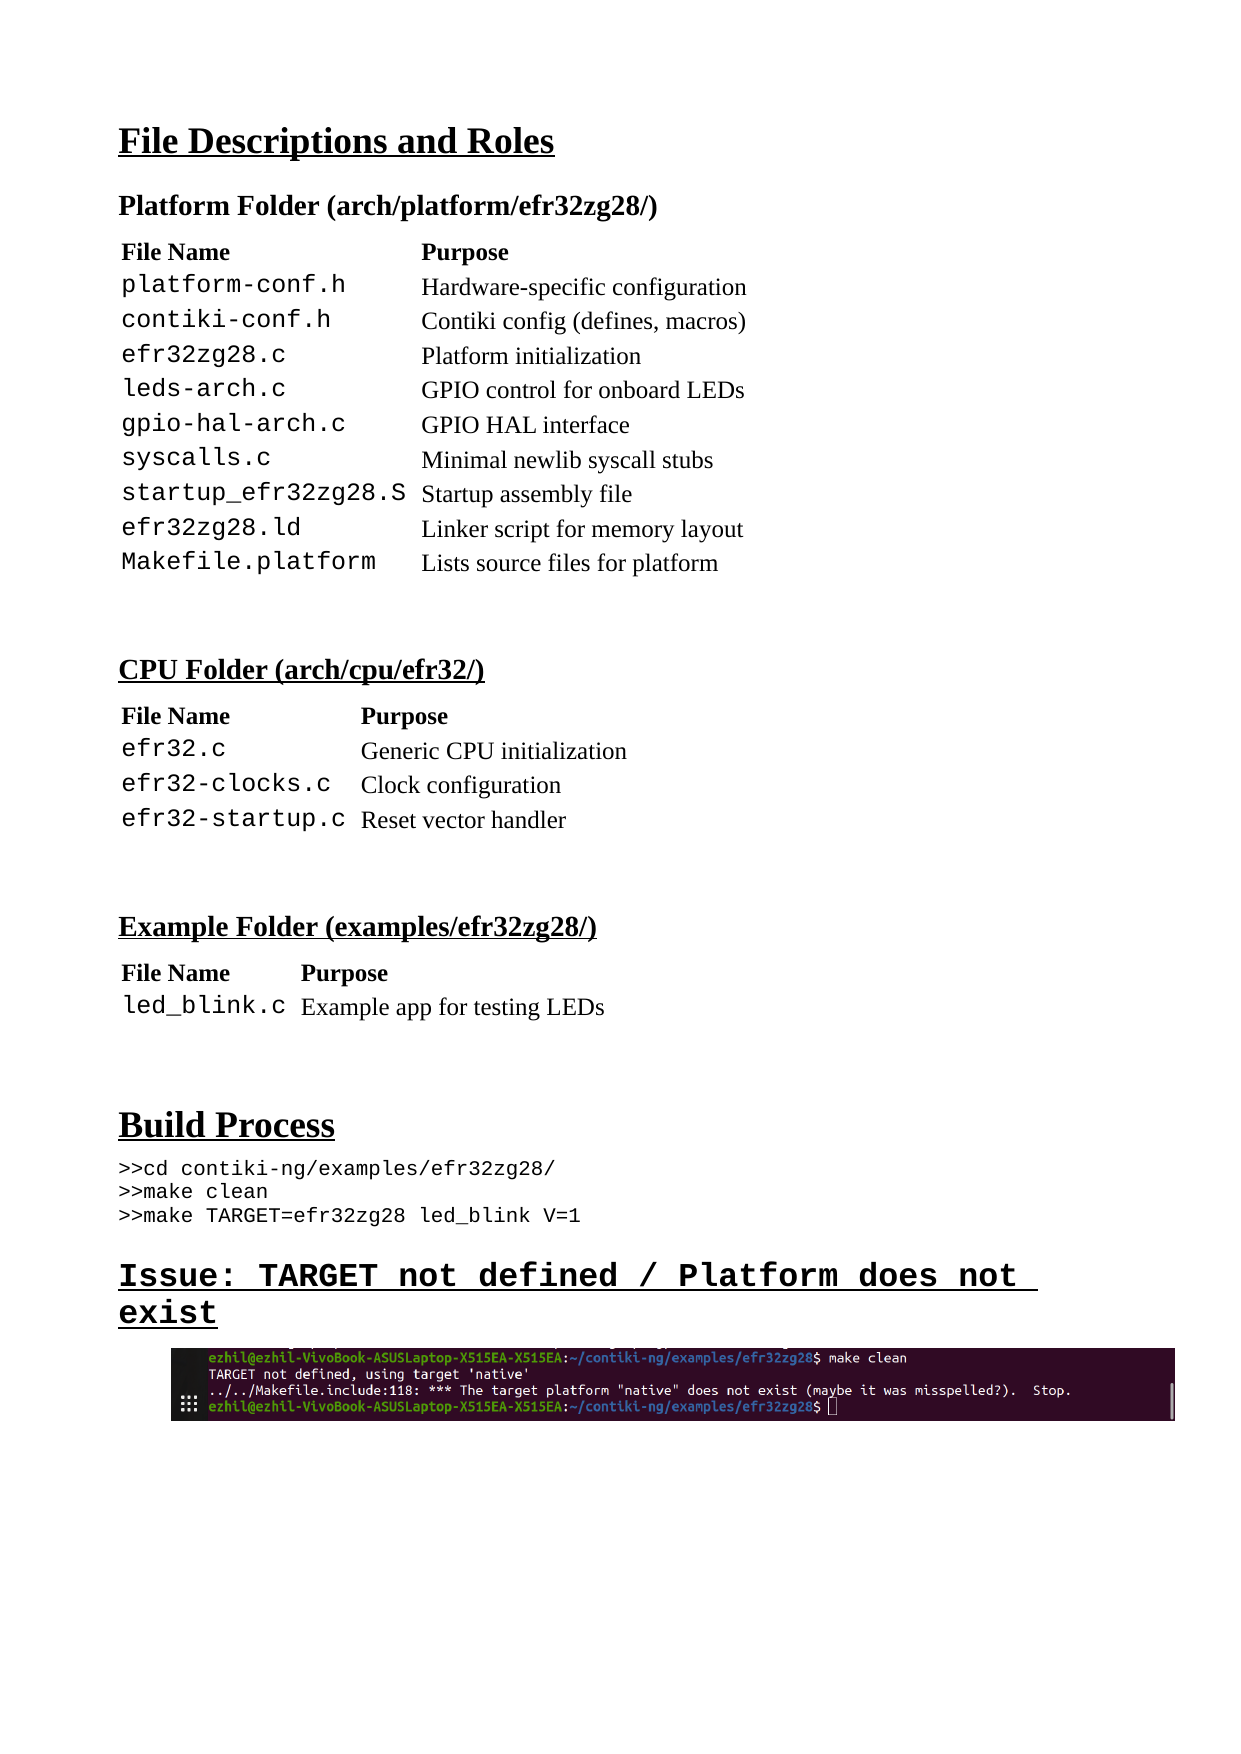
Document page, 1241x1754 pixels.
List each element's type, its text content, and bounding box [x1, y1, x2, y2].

table_cell Contiki config (defines, macros) [418, 304, 759, 338]
table_cell efr32-clocks.c [118, 768, 358, 802]
table_header File Name [118, 698, 358, 733]
table_cell efr32zg28.c [118, 338, 418, 373]
table_header Purpose [418, 234, 759, 269]
table_cell Makefile.platform [118, 546, 418, 580]
text >>cd contiki-ng/examples/efr32zg28/ [118, 1158, 1122, 1182]
table_header Purpose [358, 698, 640, 733]
table_cell Linker script for memory layout [418, 511, 759, 546]
subtitle Platform Folder (arch/platform/efr32zg28/) [118, 188, 1122, 222]
table_cell GPIO HAL interface [418, 407, 759, 442]
text >>make clean [118, 1182, 1122, 1205]
table_header File Name [118, 955, 298, 989]
table_cell led_blink.c [118, 989, 298, 1024]
table_cell leds-arch.c [118, 373, 418, 407]
table_cell efr32zg28.ld [118, 511, 418, 546]
table_cell platform-conf.h [118, 269, 418, 303]
subtitle File Descriptions and Roles [118, 118, 1122, 161]
table_cell Reset vector handler [358, 802, 640, 837]
text Issue: TARGET not defined / Platform does not exist [118, 1258, 1122, 1334]
table_cell Platform initialization [418, 338, 759, 373]
table_cell Generic CPU initialization [358, 733, 640, 767]
subtitle CPU Folder (arch/cpu/efr32/) [118, 652, 1122, 686]
table_header File Name [118, 234, 418, 269]
table_cell syscalls.c [118, 442, 418, 476]
table_cell Minimal newlib syscall stubs [418, 442, 759, 476]
table_cell efr32.c [118, 733, 358, 767]
table_cell contiki-conf.h [118, 304, 418, 338]
table_cell Clock configuration [358, 768, 640, 802]
table_cell startup_efr32zg28.S [118, 476, 418, 511]
subtitle Example Folder (examples/efr32zg28/) [118, 909, 1122, 942]
table_cell gpio-hal-arch.c [118, 407, 418, 442]
table_cell Hardware-specific configuration [418, 269, 759, 303]
table_cell Lists source files for platform [418, 546, 759, 580]
table_cell GPIO control for onboard LEDs [418, 373, 759, 407]
text >>make TARGET=efr32zg28 led_blink V=1 [118, 1205, 1122, 1229]
table_cell efr32-startup.c [118, 802, 358, 837]
subtitle Build Process [118, 1102, 1122, 1145]
table_header Purpose [298, 955, 616, 989]
table_cell Example app for testing LEDs [298, 989, 616, 1024]
table_cell Startup assembly file [418, 476, 759, 511]
